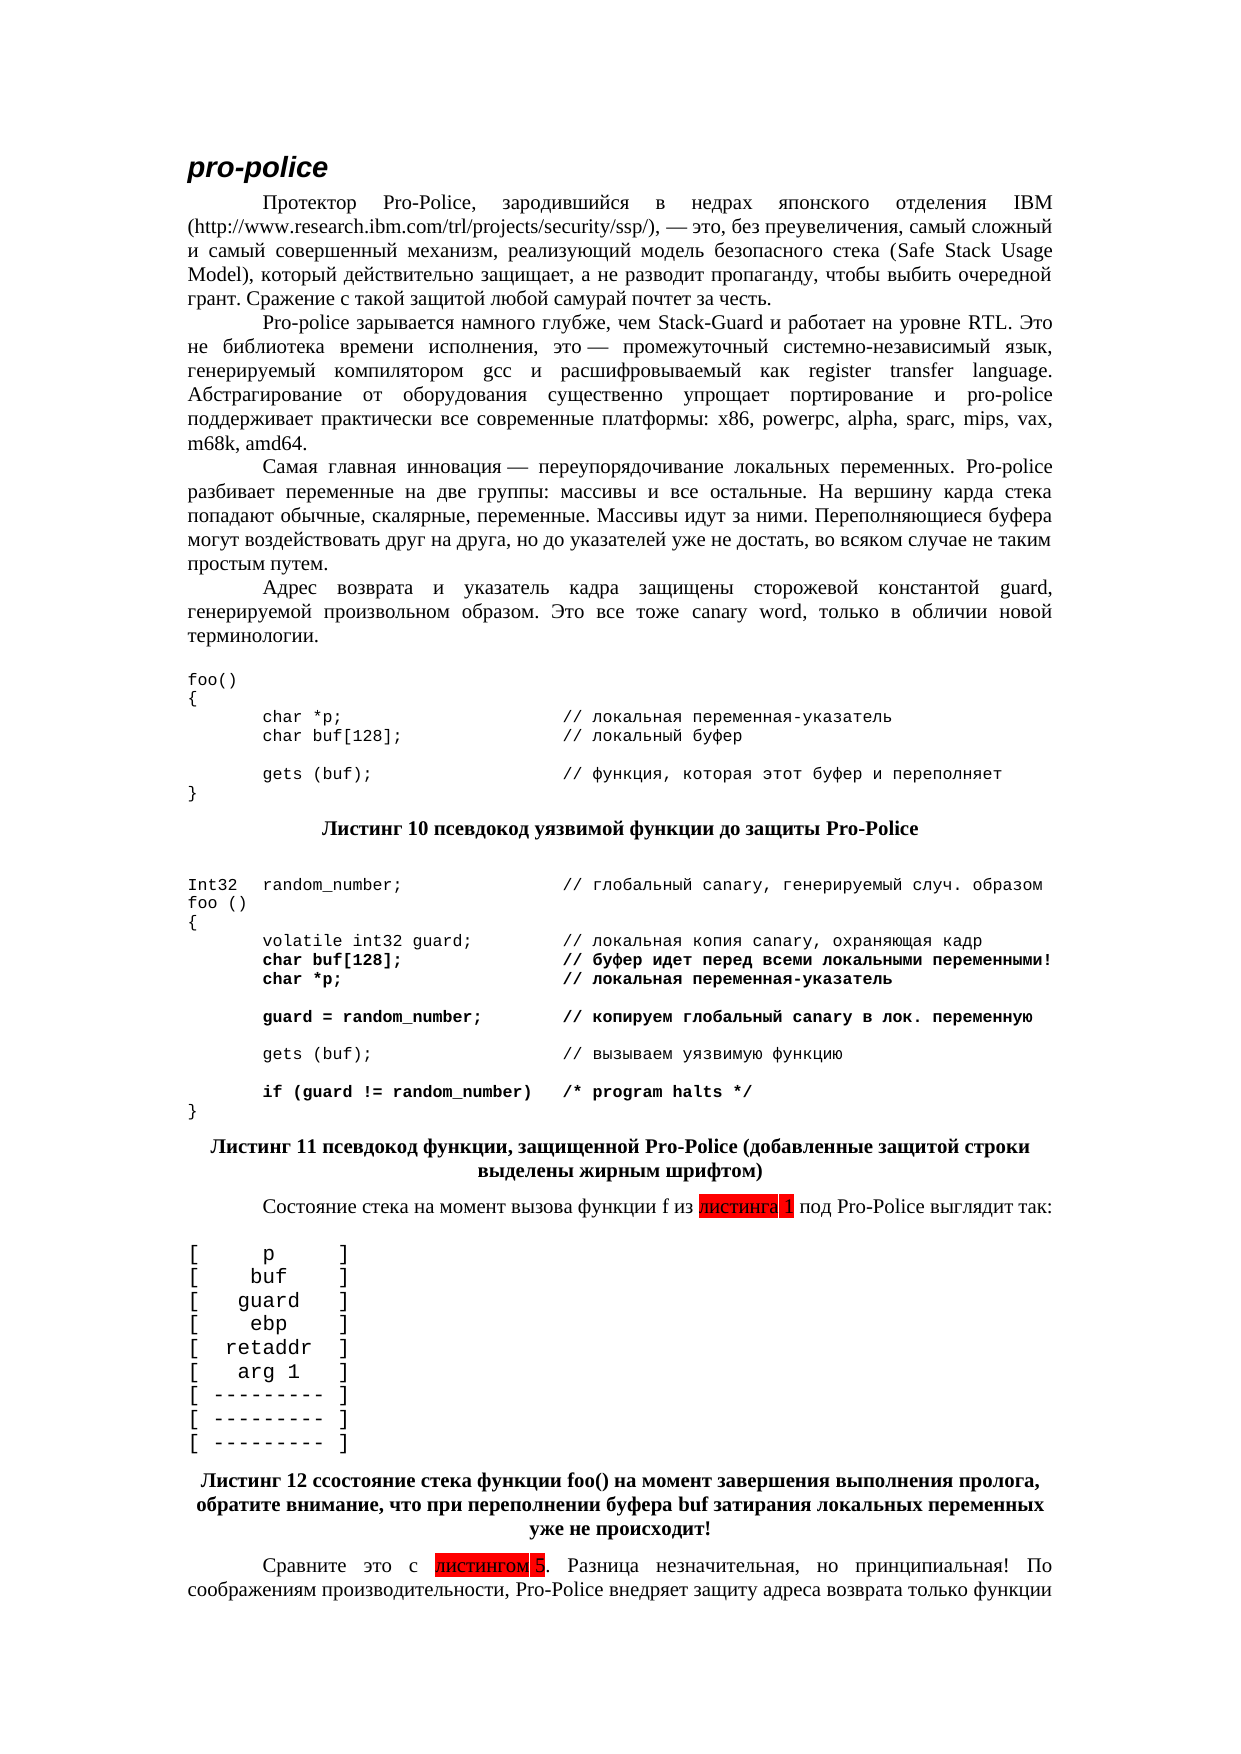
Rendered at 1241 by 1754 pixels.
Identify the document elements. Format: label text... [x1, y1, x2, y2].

text guard = random_number; // копируем глобальный canary в лок. переменную [187, 1008, 1053, 1027]
text { [187, 914, 1053, 933]
text Листинг 12 cсостояние стека функции foo() на момент завершения выполнения пролога, обратите внимание, что при переполнении буфера buf затирания локальных переменных уже не происходит! [187, 1468, 1053, 1540]
text Int32 random_number; // глобальный canary, генерируемый случ. образом [187, 876, 1053, 895]
text } [187, 1102, 1053, 1121]
text Состояние стека на момент вызова функции f из листинга 1 под Pro-Police выглядит так: [187, 1194, 1053, 1218]
text gets (buf); // функция, которая этот буфер и переполняет [187, 765, 1053, 784]
text if (guard != random_number) /* program halts */ [187, 1083, 1053, 1102]
text Самая главная инновация — переупорядочивание локальных переменных. Pro-police разбивает переменные на две группы: массивы и все остальные. На вершину карда стека попадают обычные, скалярные, переменные. Массивы идут за ними. Переполняющиеся буфера могут воздействовать друг на друга, но до указателей уже не достать, во всяком случае не таким простым путем. [187, 454, 1053, 575]
subtitle pro-police [187, 150, 1053, 183]
text Pro-police зарывается намного глубже, чем Stack-Guard и работает на уровне RTL. Это не библиотека времени исполнения, это — промежуточный системно-независимый язык, генерируемый компилятором gcc и расшифровываемый как register transfer language. Абстрагирование от оборудования существенно упрощает портирование и pro-police поддерживает практически все современные платформы: x86, powerpc, alpha, sparc, mips, vax, m68k, amd64. [187, 310, 1053, 454]
text char *p; // локальная переменная-указатель [187, 970, 1053, 989]
text Адрес возврата и указатель кадра защищены сторожевой константой guard, генерируемой произвольном образом. Это все тоже canary word, только в обличии новой терминологии. [187, 575, 1053, 647]
text [ --------- ] [187, 1408, 1053, 1432]
text char *p; // локальная переменная-указатель [187, 709, 1053, 728]
text [ arg 1 ] [187, 1361, 1053, 1384]
text { [187, 690, 1053, 709]
text [ --------- ] [187, 1432, 1053, 1455]
text Листинг 10 псевдокод уязвимой функции до защиты Pro-Police [187, 816, 1053, 839]
text char buf[128]; // буфер идет перед всеми локальными переменными! [187, 952, 1053, 970]
text foo() [187, 671, 1053, 690]
text [ guard ] [187, 1290, 1053, 1313]
text [ ebp ] [187, 1313, 1053, 1337]
text gets (buf); // вызываем уязвимую функцию [187, 1046, 1053, 1065]
text [ retaddr ] [187, 1337, 1053, 1361]
text [ --------- ] [187, 1384, 1053, 1408]
text volatile int32 guard; // локальная копия canary, охраняющая кадр [187, 933, 1053, 952]
text [ buf ] [187, 1266, 1053, 1290]
text foo () [187, 895, 1053, 914]
text char buf[128]; // локальный буфер [187, 728, 1053, 746]
text } [187, 784, 1053, 803]
text Сравните это с листингом 5. Разница незначительная, но принципиальная! По соображениям производительности, Pro-Police внедряет защиту адреса возврата только функции [187, 1552, 1053, 1601]
text Протектор Pro-Police, зародившийся в недрах японского отделения IBM (http://www.research.ibm.com/trl/projects/security/ssp/), — это, без преувеличения, самый сложный и самый совершенный механизм, реализующий модель безопасного стека (Safe Stack Usage Model), который действительно защищает, а не разводит пропаганду, чтобы выбить очередной грант. Сражение с такой защитой любой самурай почтет за честь. [187, 190, 1053, 310]
text Листинг 11 псевдокод функции, защищенной Pro-Police (добавленные защитой строки выделены жирным шрифтом) [187, 1134, 1053, 1182]
text [ p ] [187, 1242, 1053, 1266]
